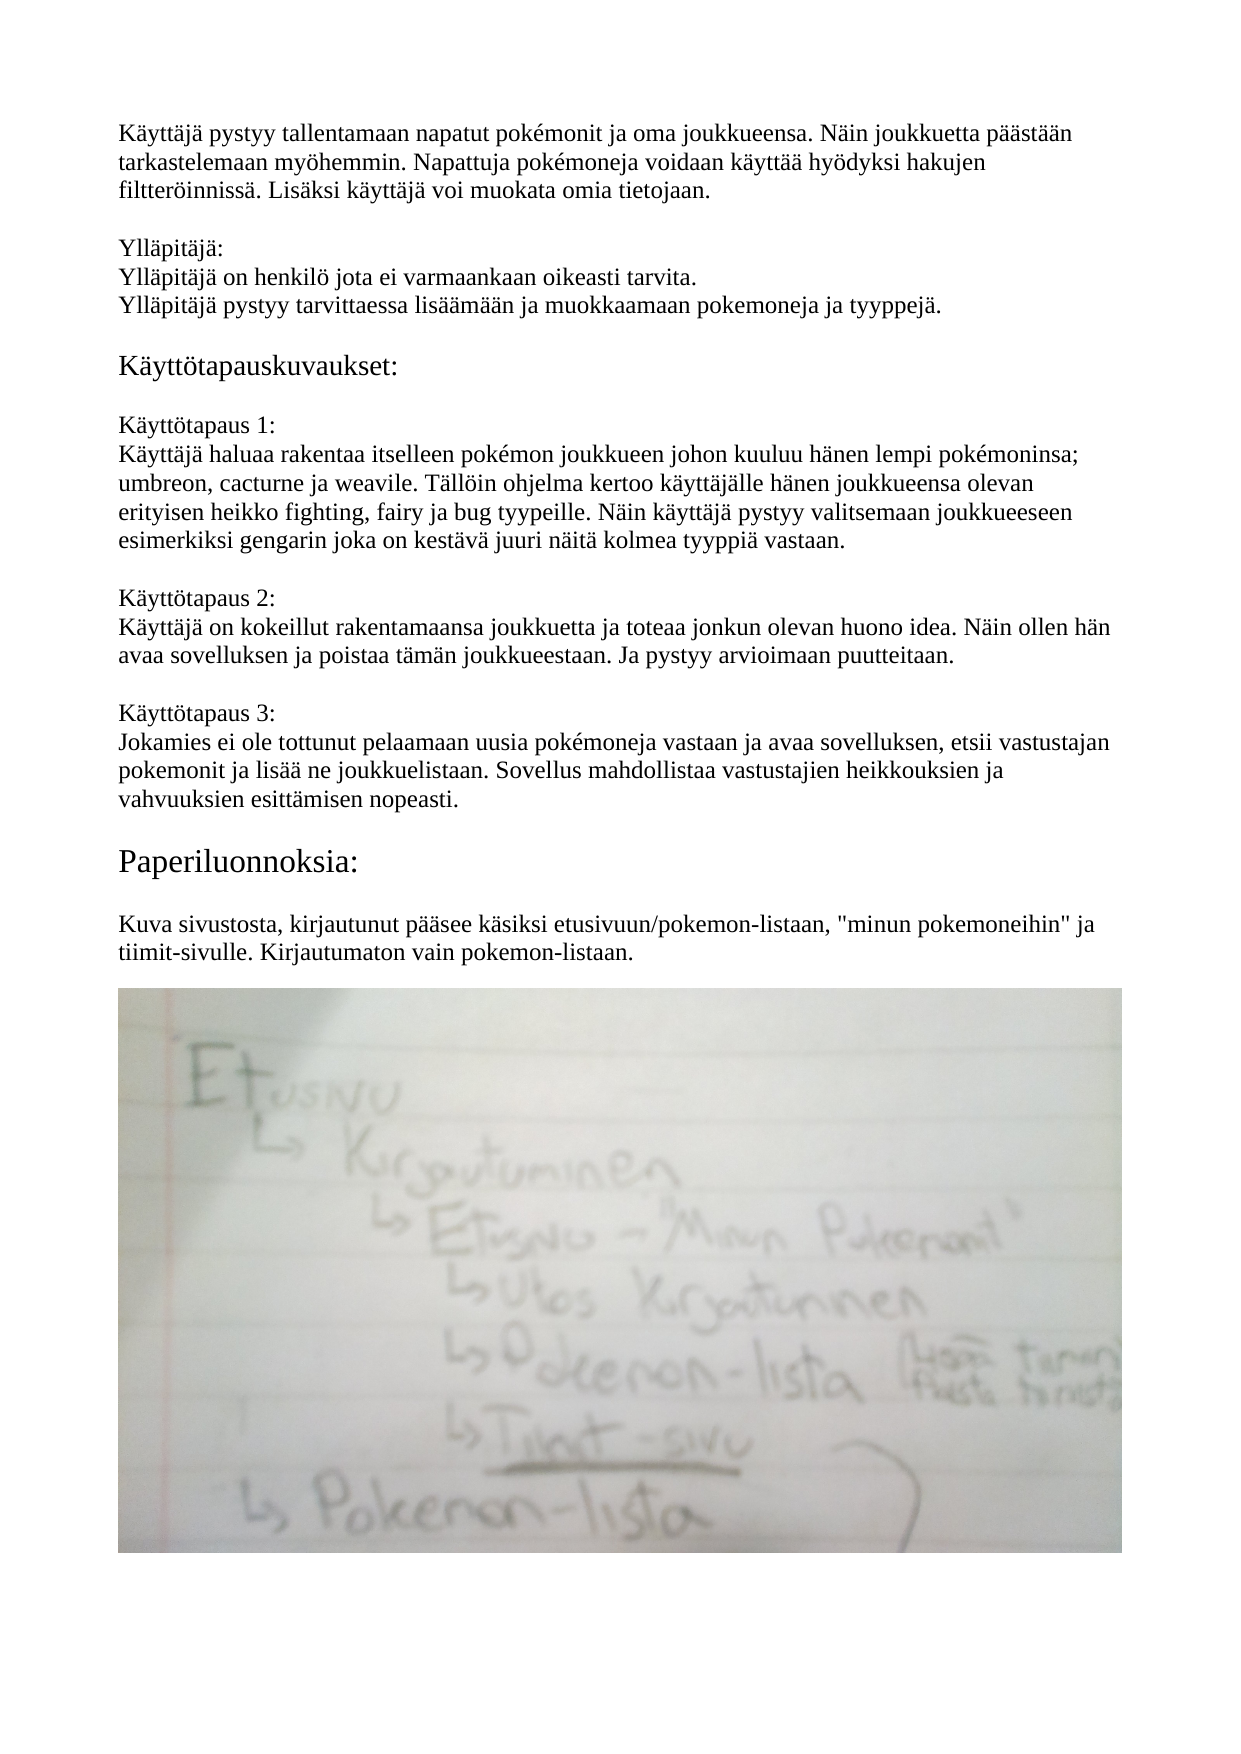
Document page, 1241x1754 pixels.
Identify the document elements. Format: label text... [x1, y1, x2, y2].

text Jokamies ei ole tottunut pelaamaan uusia pokémoneja vastaan ja avaa sovelluksen, etsii vastustajan pokemonit ja lisää ne joukkuelistaan. Sovellus mahdollistaa vastustajien heikkouksien ja vahvuuksien esittämisen nopeasti. [118, 727, 1122, 813]
text Käyttötapauskuvaukset: [118, 348, 1122, 382]
picture [118, 988, 1122, 1553]
text Ylläpitäjä pystyy tarvittaessa lisäämään ja muokkaamaan pokemoneja ja tyyppejä. [118, 291, 1122, 319]
text Paperiluonnoksia: [118, 842, 1122, 880]
text Ylläpitäjä: [118, 233, 1122, 262]
text Käyttötapaus 2: [118, 583, 1122, 612]
text Kuva sivustosta, kirjautunut pääsee käsiksi etusivuun/pokemon-listaan, "minun pokemoneihin" ja tiimit-sivulle. Kirjautumaton vain pokemon-listaan. [118, 880, 1122, 966]
text Käyttäjä pystyy tallentamaan napatut pokémonit ja oma joukkueensa. Näin joukkuetta päästään tarkastelemaan myöhemmin. Napattuja pokémoneja voidaan käyttää hyödyksi hakujen filtteröinnissä. Lisäksi käyttäjä voi muokata omia tietojaan. [118, 118, 1122, 204]
text Käyttötapaus 1: [118, 410, 1122, 439]
text Käyttäjä on kokeillut rakentamaansa joukkuetta ja toteaa jonkun olevan huono idea. Näin ollen hän avaa sovelluksen ja poistaa tämän joukkueestaan. Ja pystyy arvioimaan puutteitaan. [118, 612, 1122, 669]
text Käyttäjä haluaa rakentaa itselleen pokémon joukkueen johon kuuluu hänen lempi pokémoninsa; umbreon, cacturne ja weavile. Tällöin ohjelma kertoo käyttäjälle hänen joukkueensa olevan erityisen heikko fighting, fairy ja bug tyypeille. Näin käyttäjä pystyy valitsemaan joukkueeseen esimerkiksi gengarin joka on kestävä juuri näitä kolmea tyyppiä vastaan. [118, 439, 1122, 554]
text Ylläpitäjä on henkilö jota ei varmaankaan oikeasti tarvita. [118, 262, 1122, 291]
text Käyttötapaus 3: [118, 698, 1122, 727]
